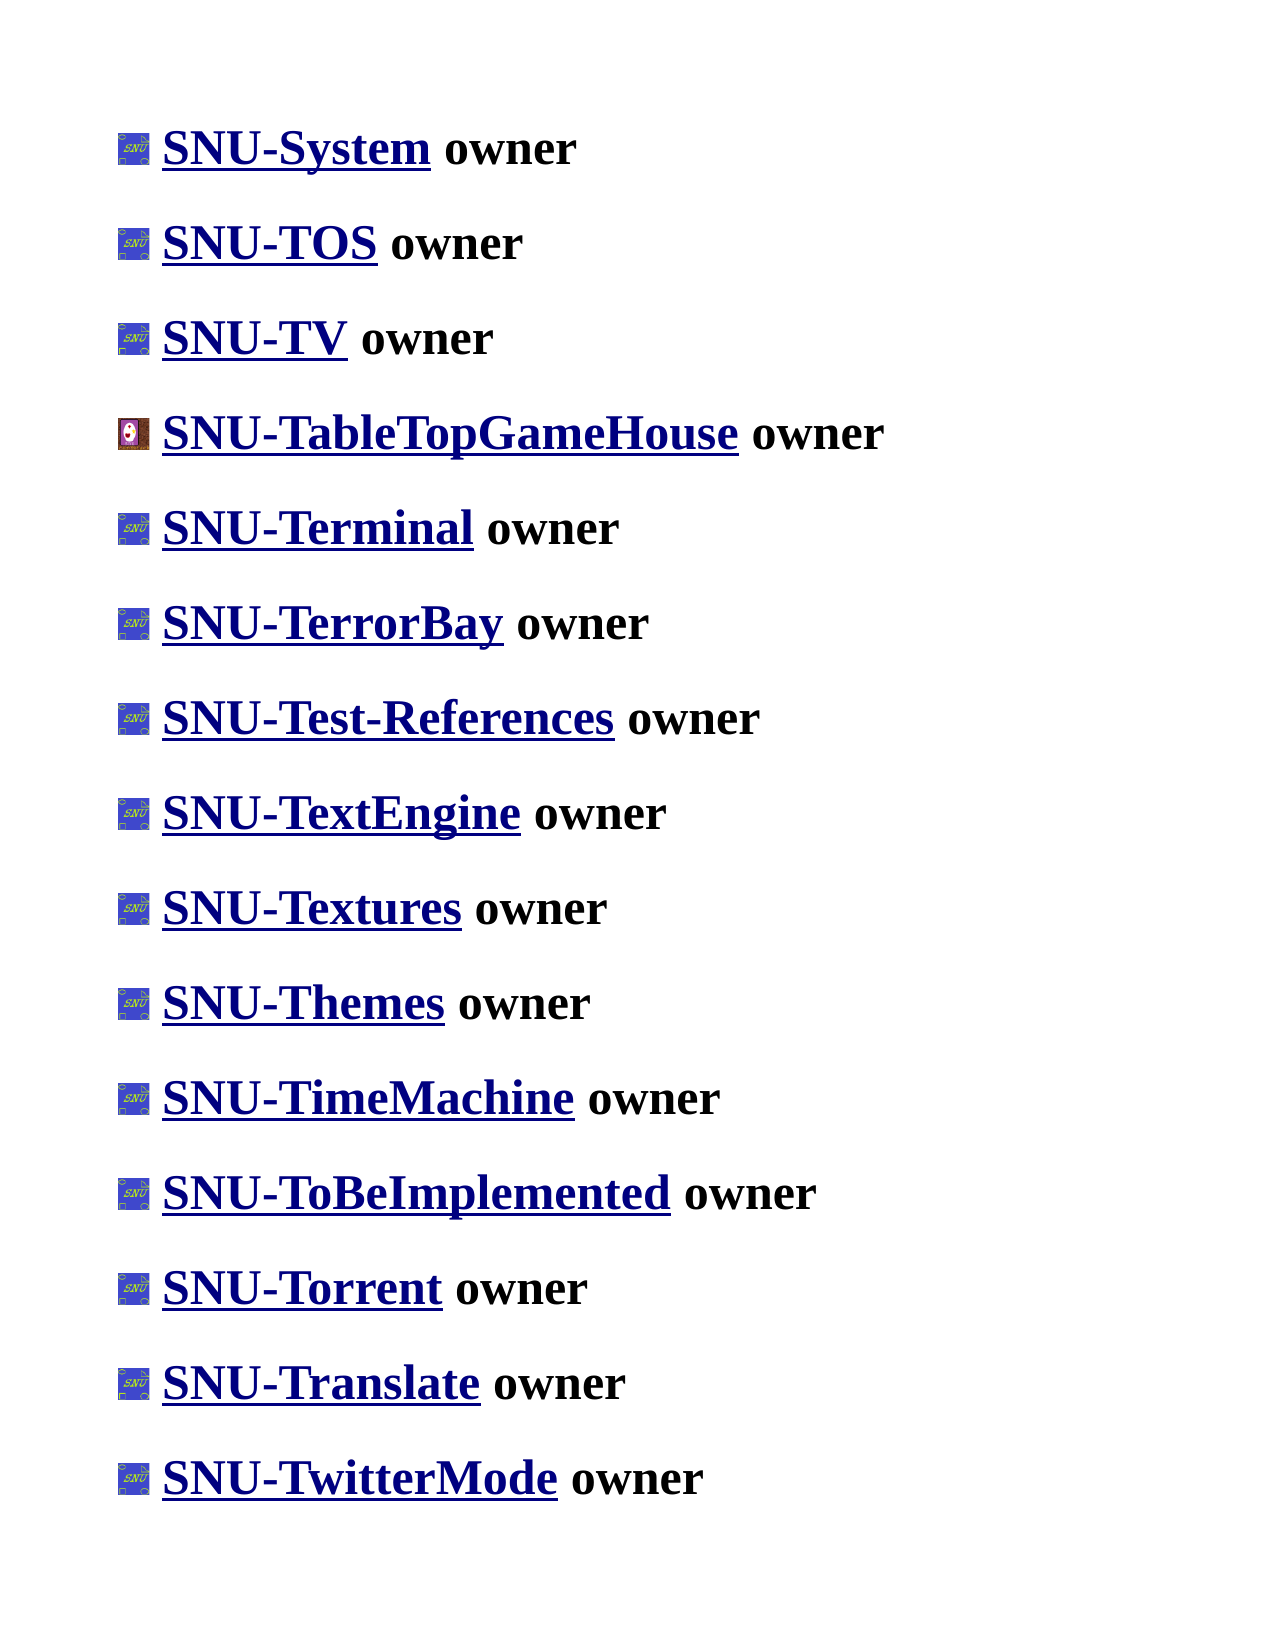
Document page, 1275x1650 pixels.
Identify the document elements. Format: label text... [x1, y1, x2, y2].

subtitle SNU-TextEngine owner [118, 783, 1157, 841]
picture [118, 513, 150, 545]
subtitle SNU-Translate owner [118, 1353, 1157, 1411]
subtitle SNU-Terminal owner [118, 498, 1157, 556]
subtitle SNU-Test-References owner [118, 688, 1157, 746]
picture [118, 1273, 150, 1305]
subtitle SNU-TimeMachine owner [118, 1068, 1157, 1126]
subtitle SNU-TOS owner [118, 213, 1157, 271]
subtitle SNU-Torrent owner [118, 1258, 1157, 1316]
subtitle SNU-Textures owner [118, 878, 1157, 936]
picture [118, 1368, 150, 1400]
subtitle SNU-ToBeImplemented owner [118, 1163, 1157, 1221]
picture [118, 703, 150, 735]
picture [118, 418, 150, 450]
subtitle SNU-TableTopGameHouse owner [118, 403, 1157, 461]
subtitle SNU-TV owner [118, 308, 1157, 366]
picture [118, 608, 150, 640]
picture [118, 323, 150, 355]
picture [118, 228, 150, 260]
picture [118, 1463, 150, 1495]
picture [118, 988, 150, 1020]
picture [118, 1178, 150, 1210]
picture [118, 1083, 150, 1115]
picture [118, 133, 150, 165]
picture [118, 798, 150, 830]
subtitle SNU-TwitterMode owner [118, 1448, 1157, 1506]
subtitle SNU-TerrorBay owner [118, 593, 1157, 651]
subtitle SNU-System owner [118, 118, 1157, 176]
picture [118, 893, 150, 925]
subtitle SNU-Themes owner [118, 973, 1157, 1031]
